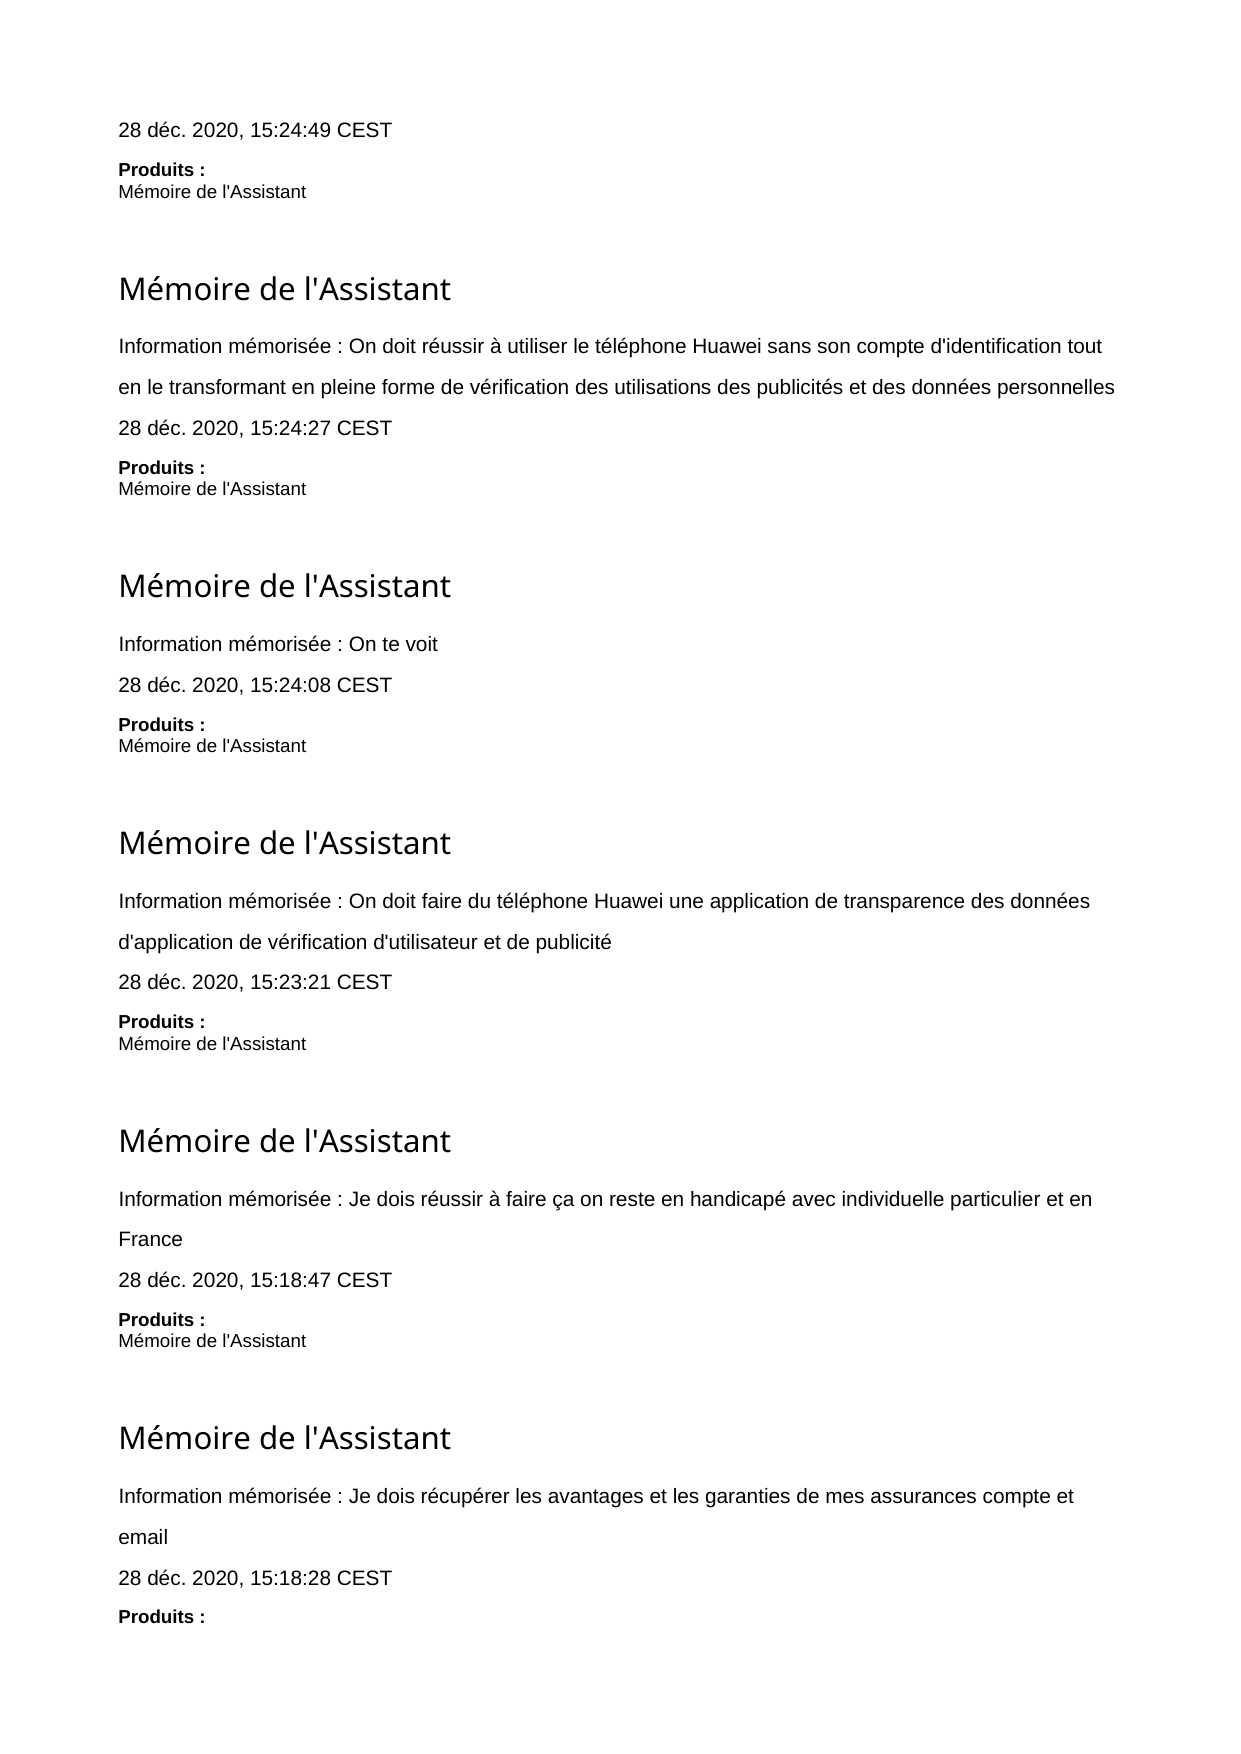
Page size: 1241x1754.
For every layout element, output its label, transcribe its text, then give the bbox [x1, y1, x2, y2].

text Mémoire de l'Assistant [118, 821, 1122, 864]
text Mémoire de l'Assistant [118, 1416, 1122, 1459]
text Mémoire de l'Assistant [118, 267, 1122, 309]
text Information mémorisée : Je dois récupérer les avantages et les garanties de mes assurances compte et email [118, 1484, 1122, 1549]
text 28 déc. 2020, 15:18:47 CEST [118, 1268, 1122, 1292]
text Information mémorisée : On doit réussir à utiliser le téléphone Huawei sans son compte d'identification tout en le transformant en pleine forme de vérification des utilisations des publicités et des données personnelles [118, 334, 1122, 399]
text Produits : [118, 1606, 1122, 1628]
text Mémoire de l'Assistant [118, 735, 1122, 756]
text Mémoire de l'Assistant [118, 1330, 1122, 1352]
text Mémoire de l'Assistant [118, 478, 1122, 499]
text Information mémorisée : Je dois réussir à faire ça on reste en handicapé avec individuelle particulier et en France [118, 1186, 1122, 1251]
text Mémoire de l'Assistant [118, 564, 1122, 607]
text Produits : [118, 1308, 1122, 1330]
text 28 déc. 2020, 15:18:28 CEST [118, 1565, 1122, 1589]
text Mémoire de l'Assistant [118, 1119, 1122, 1161]
text 28 déc. 2020, 15:24:08 CEST [118, 673, 1122, 697]
text 28 déc. 2020, 15:23:21 CEST [118, 970, 1122, 994]
text Produits : [118, 159, 1122, 180]
text Produits : [118, 1011, 1122, 1032]
text Mémoire de l'Assistant [118, 180, 1122, 202]
text Information mémorisée : On te voit [118, 632, 1122, 656]
text Mémoire de l'Assistant [118, 1032, 1122, 1054]
text Information mémorisée : On doit faire du téléphone Huawei une application de transparence des données d'application de vérification d'utilisateur et de publicité [118, 889, 1122, 953]
text Produits : [118, 713, 1122, 735]
text 28 déc. 2020, 15:24:27 CEST [118, 416, 1122, 440]
text Produits : [118, 456, 1122, 478]
text 28 déc. 2020, 15:24:49 CEST [118, 118, 1122, 142]
